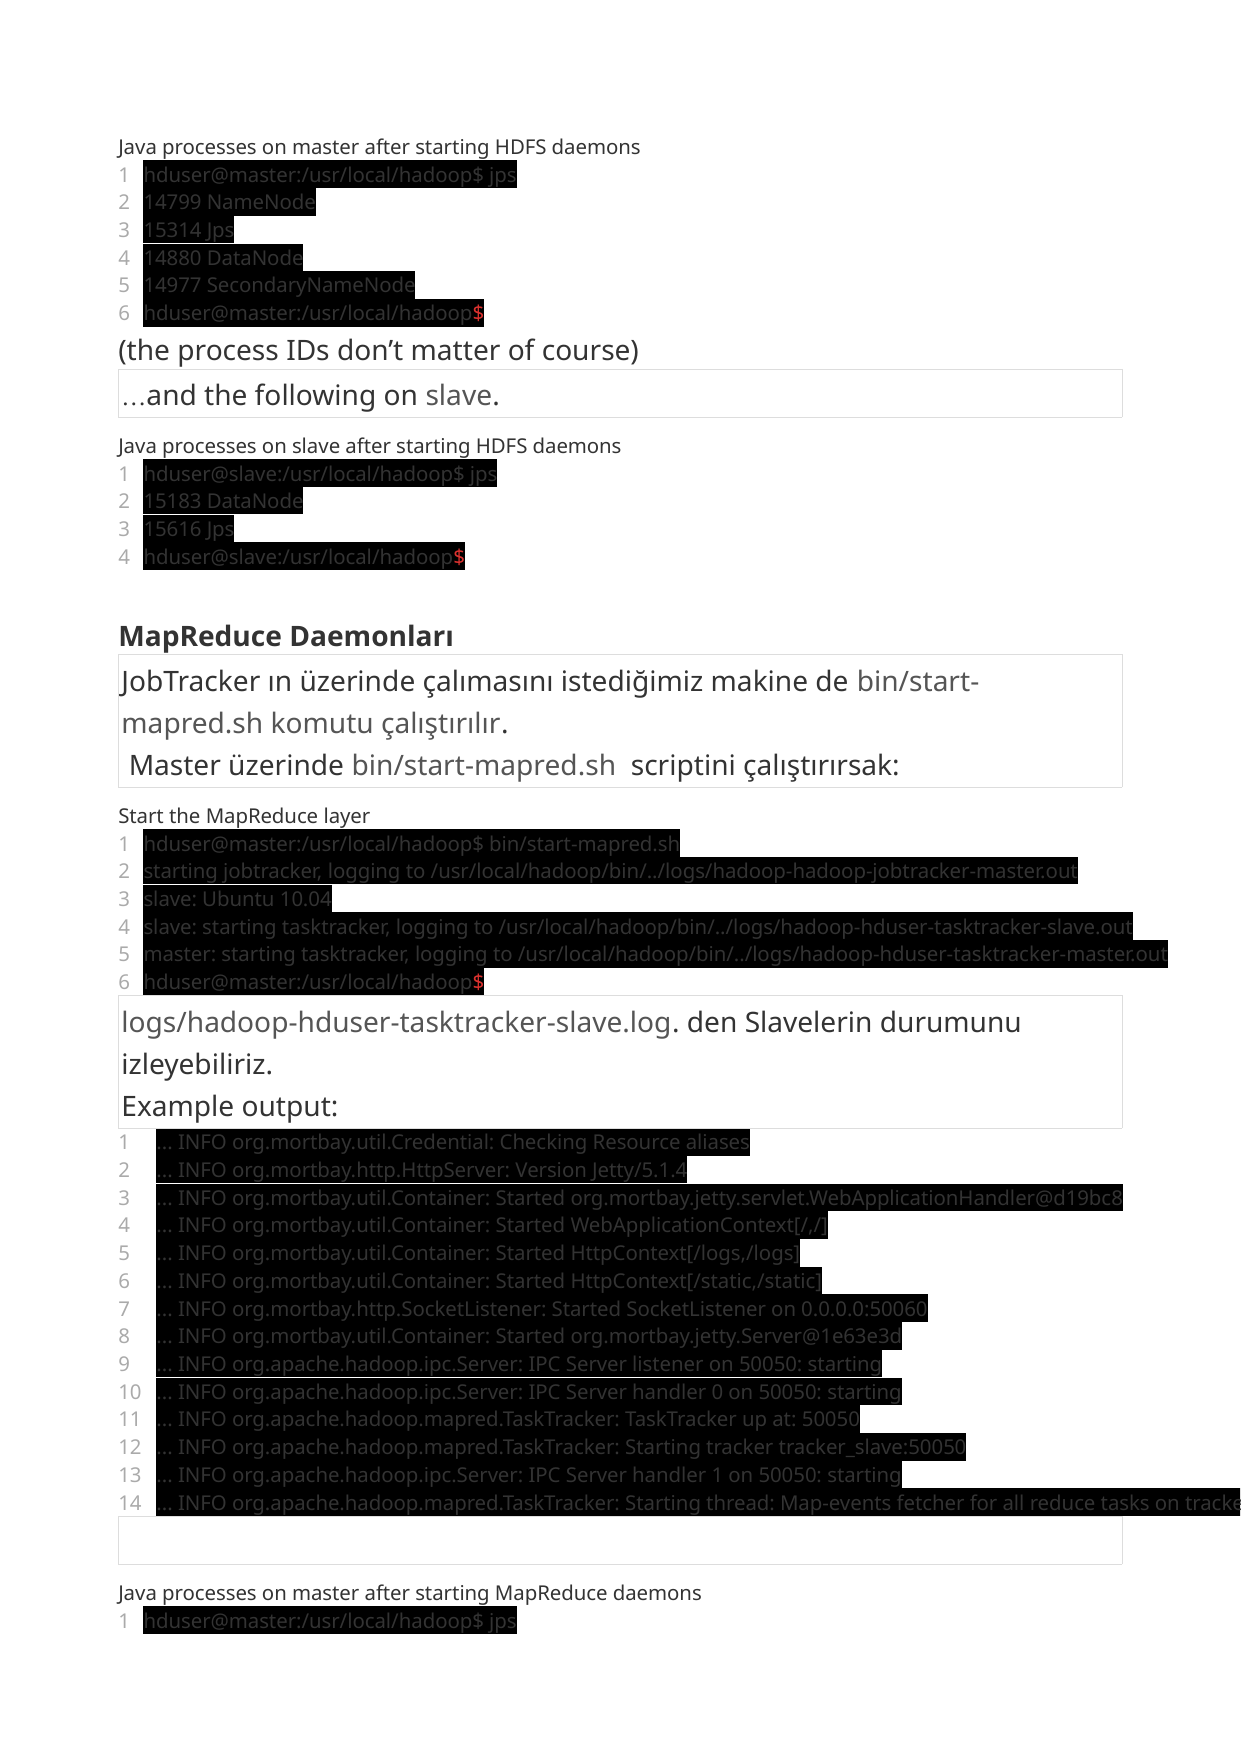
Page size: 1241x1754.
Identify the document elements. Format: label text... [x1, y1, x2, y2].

table_header 1 [118, 1606, 143, 1634]
subtitle MapReduce Daemonları [118, 612, 1122, 654]
table_header 1 2 3 4 5 6 7 8 9 10 11 12 13 14 [118, 1129, 156, 1516]
text …and the following on slave. [119, 370, 1122, 417]
text JobTracker ın üzerinde çalımasını istediğimiz makine de bin/start-mapred.sh komutu çalıştırılır. [119, 655, 1122, 739]
text Example output: [119, 1080, 1122, 1128]
table_header 1 2 3 4 5 6 [118, 829, 143, 995]
table_header 1 2 3 4 [118, 459, 143, 570]
text Java processes on master after starting HDFS daemons [118, 118, 1122, 160]
text (the process IDs don’t matter of course) [118, 327, 1122, 369]
text Java processes on slave after starting HDFS daemons [118, 418, 1122, 459]
table_header hduser@slave:/usr/local/hadoop$ jps 15183 DataNode 15616 Jps hduser@slave:/usr/local/hadoop$ [143, 459, 531, 570]
table_header ... INFO org.mortbay.util.Credential: Checking Resource aliases ... INFO org.mortbay.http.HttpServer: Version Jetty/5.1.4 ... INFO org.mortbay.util.Container: Started org.mortbay.jetty.servlet.WebApplicationHandler@d19bc8 ... INFO org.mortbay.util.Container: Started WebApplicationContext[/,/] ... INFO org.mortbay.util.Container: Started HttpContext[/logs,/logs] ... INFO org.mortbay.util.Container: Started HttpContext[/static,/static] ... INFO org.mortbay.http.SocketListener: Started SocketListener on 0.0.0.0:50060 ... INFO org.mortbay.util.Container: Started org.mortbay.jetty.Server@1e63e3d ... INFO org.apache.hadoop.ipc.Server: IPC Server listener on 50050: starting ... INFO org.apache.hadoop.ipc.Server: IPC Server handler 0 on 50050: starting ... INFO org.apache.hadoop.mapred.TaskTracker: TaskTracker up at: 50050 ... INFO org.apache.hadoop.mapred.TaskTracker: Starting tracker tracker_slave:50050 ... INFO org.apache.hadoop.ipc.Server: IPC Server handler 1 on 50050: starting ... INFO org.apache.hadoop.mapred.TaskTracker: Starting thread: Map-events fetcher for all reduce tasks on tracker_slave:50050 [156, 1128, 1240, 1516]
table_header hduser@master:/usr/local/hadoop$ bin/start-mapred.sh starting jobtracker, logging to /usr/local/hadoop/bin/../logs/hadoop-hadoop-jobtracker-master.out slave: Ubuntu 10.04 slave: starting tasktracker, logging to /usr/local/hadoop/bin/../logs/hadoop-hduser-tasktracker-slave.out master: starting tasktracker, logging to /usr/local/hadoop/bin/../logs/hadoop-hduser-tasktracker-master.out hduser@master:/usr/local/hadoop$ [143, 829, 1237, 995]
text Java processes on master after starting MapReduce daemons [118, 1565, 1122, 1606]
text Start the MapReduce layer [118, 788, 1122, 829]
table_header 1 2 3 4 5 6 [118, 160, 143, 327]
text logs/hadoop-hduser-tasktracker-slave.log. den Slavelerin durumunu izleyebiliriz. [119, 996, 1122, 1080]
table_header hduser@master:/usr/local/hadoop$ jps [143, 1606, 549, 1634]
text Master üzerinde bin/start-mapred.sh scriptini çalıştırırsak: [119, 739, 1122, 787]
table_header hduser@master:/usr/local/hadoop$ jps 14799 NameNode 15314 Jps 14880 DataNode 14977 SecondaryNameNode hduser@master:/usr/local/hadoop$ [143, 160, 549, 327]
